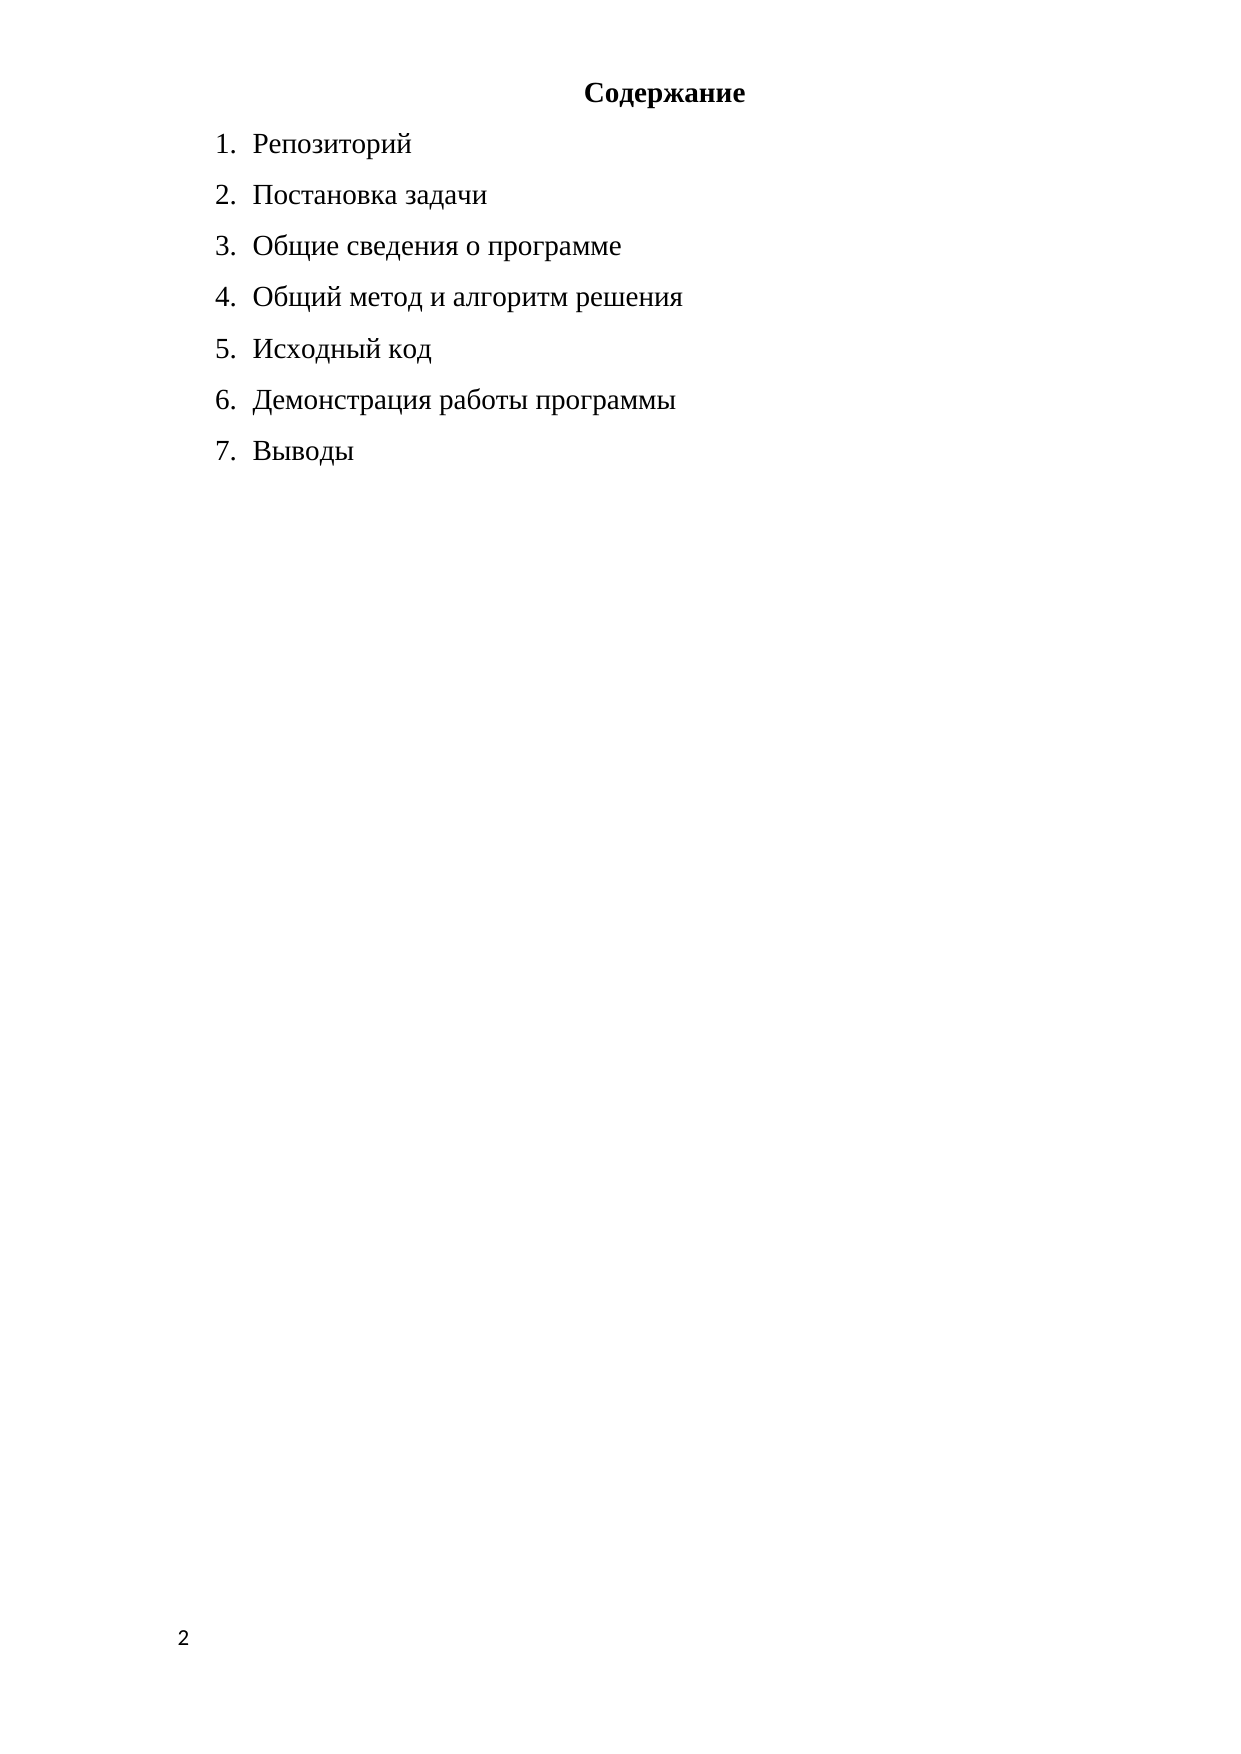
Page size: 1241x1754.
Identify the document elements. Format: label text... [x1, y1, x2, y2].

list Репозиторий [215, 126, 1152, 160]
list Демонстрация работы программы [215, 382, 1152, 415]
list Выводы [215, 433, 1152, 467]
list Общий метод и алгоритм решения [215, 279, 1152, 313]
text Содержание [177, 75, 1152, 108]
list Исходный код [215, 331, 1152, 364]
list Постановка задачи [215, 177, 1152, 211]
list Общие сведения о программе [215, 228, 1152, 262]
